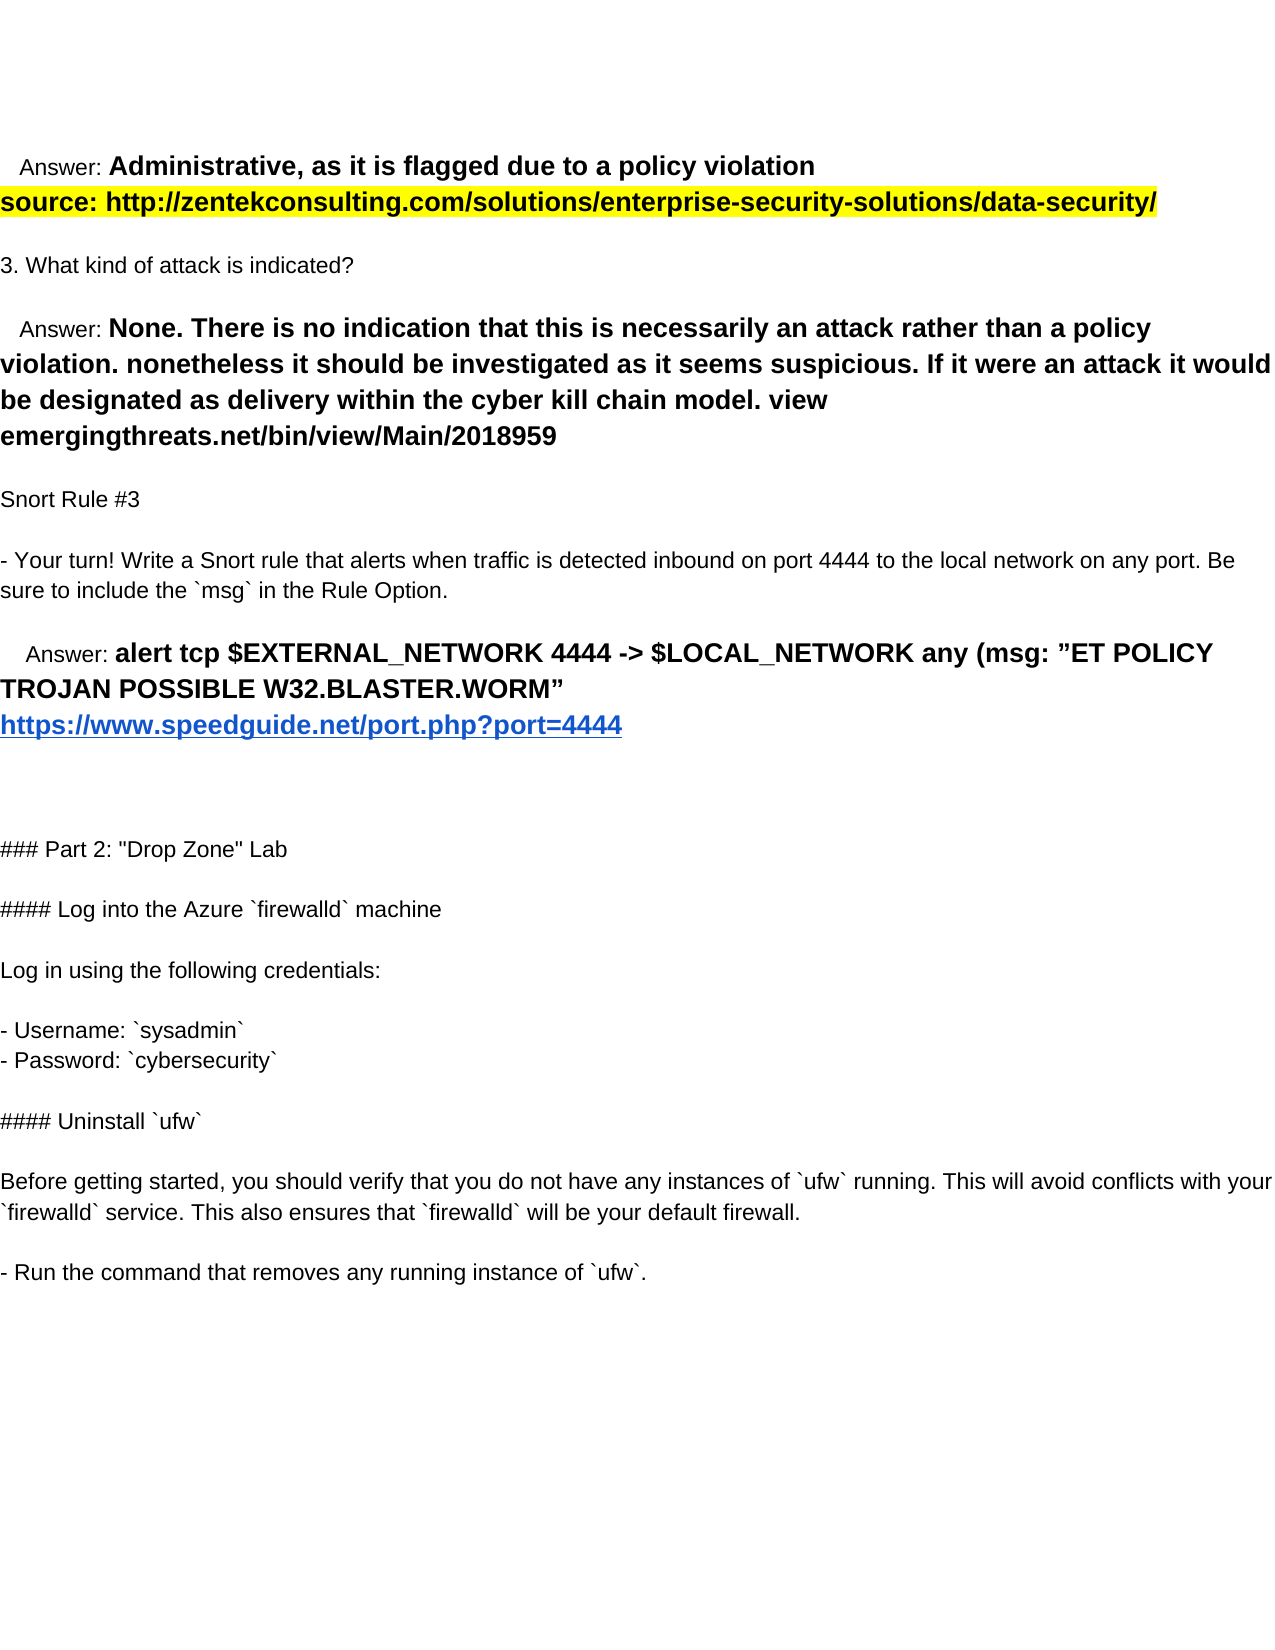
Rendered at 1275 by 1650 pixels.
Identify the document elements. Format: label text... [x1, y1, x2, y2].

text - Password: `cybersecurity` [0, 1047, 1275, 1074]
text Before getting started, you should verify that you do not have any instances of `ufw` running. This will avoid conflicts with your `firewalld` service. This also ensures that `firewalld` will be your default firewall. [0, 1168, 1275, 1225]
text #### Log into the Azure `firewalld` machine [0, 896, 1275, 923]
text Answer: alert tcp $EXTERNAL_NETWORK 4444 -> $LOCAL_NETWORK any (msg: ”ET POLICY TROJAN POSSIBLE W32.BLASTER.WORM” https://www.speedguide.net/port.php?port=4444 [0, 637, 1275, 741]
text #### Uninstall `ufw` [0, 1108, 1275, 1134]
text 3. What kind of attack is indicated? [0, 252, 1275, 278]
text Answer: Administrative, as it is flagged due to a policy violation [0, 150, 1275, 181]
text - Username: `sysadmin` [0, 1017, 1275, 1043]
text Snort Rule #3 [0, 486, 1275, 513]
text - Run the command that removes any running instance of `ufw`. [0, 1259, 1275, 1315]
text source: http://zentekconsulting.com/solutions/enterprise-security-solutions/data-security/ [0, 186, 1275, 217]
text ### Part 2: "Drop Zone" Lab [0, 836, 1275, 862]
text Log in using the following credentials: [0, 957, 1275, 983]
text - Your turn! Write a Snort rule that alerts when traffic is detected inbound on port 4444 to the local network on any port. Be sure to include the `msg` in the Rule Option. [0, 547, 1275, 603]
text Answer: None. There is no indication that this is necessarily an attack rather than a policy violation. nonetheless it should be investigated as it seems suspicious. If it were an attack it would be designated as delivery within the cyber kill chain model. view emergingthreats.net/bin/view/Main/2018959 [0, 312, 1275, 452]
